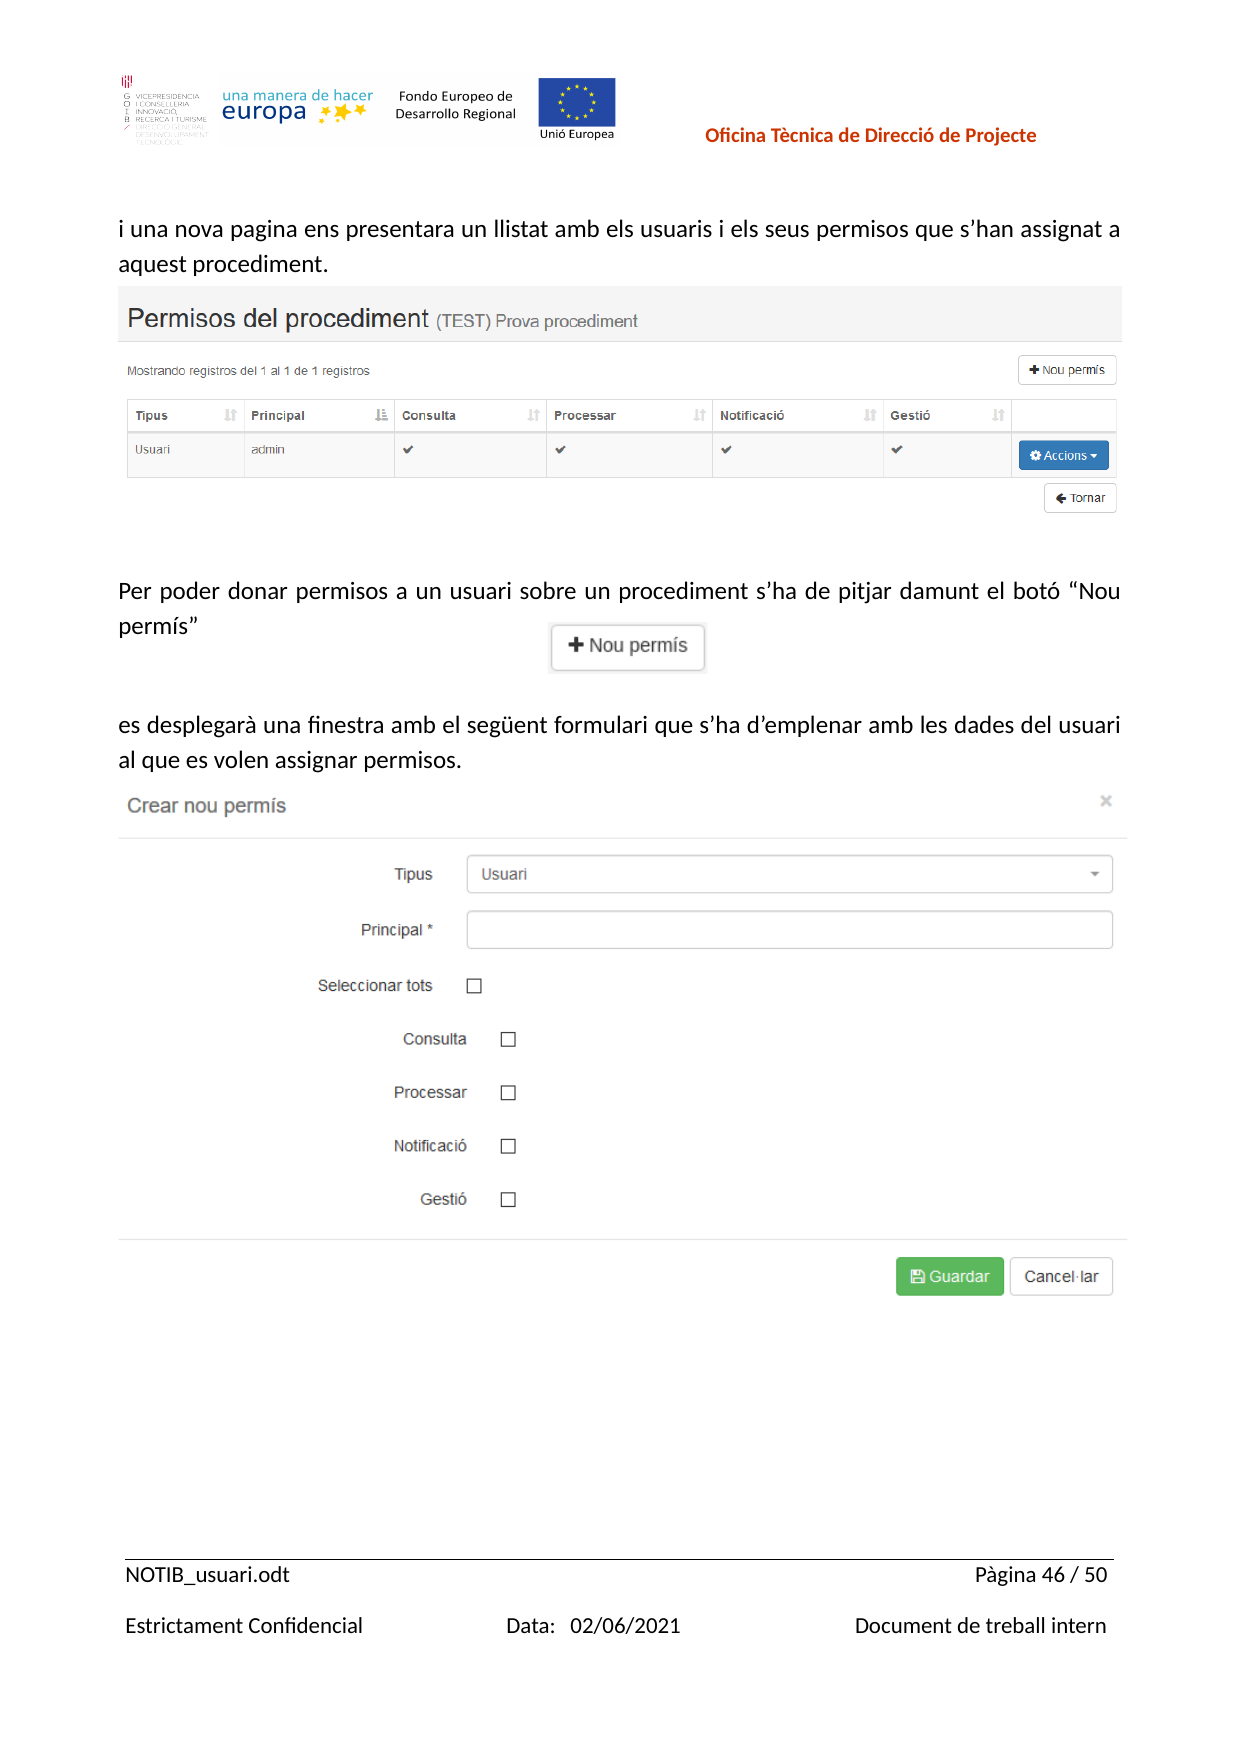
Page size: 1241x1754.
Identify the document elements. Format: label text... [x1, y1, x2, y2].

picture [118, 783, 1128, 1306]
picture [219, 73, 621, 147]
picture [118, 286, 1123, 521]
text Per poder donar permisos a un usuari sobre un procediment s’ha de pitjar damunt el botó “Nou permís” [118, 575, 1122, 640]
text i una nova pagina ens presentara un llistat amb els usuaris i els seus permisos que s’han assignat a aquest procediment. [118, 213, 1122, 278]
text es desplegarà una finestra amb el següent formulari que s’ha d’emplenar amb les dades del usuari al que es volen assignar permisos. [118, 709, 1122, 774]
picture [118, 73, 213, 147]
picture [547, 622, 708, 674]
